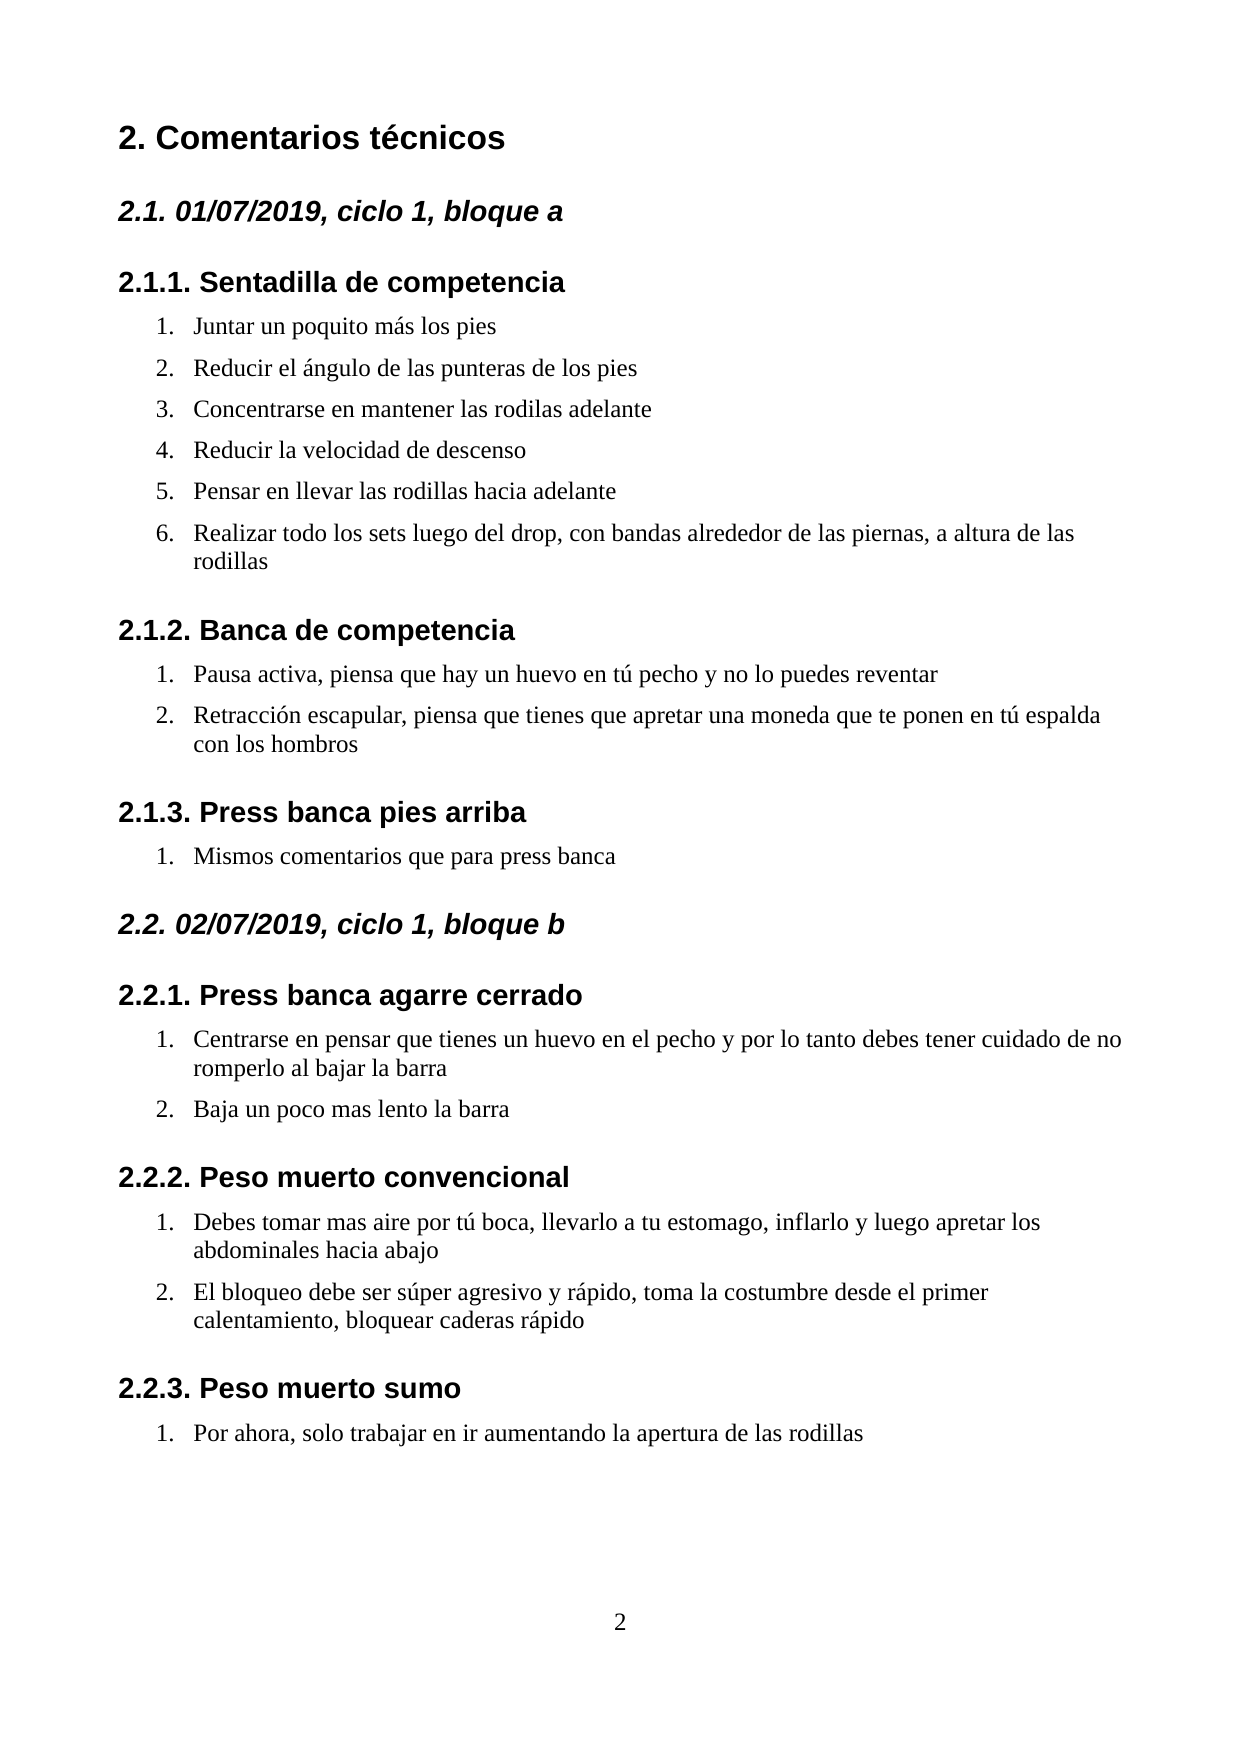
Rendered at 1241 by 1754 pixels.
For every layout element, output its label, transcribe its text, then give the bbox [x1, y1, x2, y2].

subtitle Peso muerto convencional [118, 1161, 1122, 1194]
subtitle Press banca pies arriba [118, 795, 1122, 828]
list Baja un poco mas lento la barra [156, 1094, 1122, 1123]
subtitle Banca de competencia [118, 613, 1122, 646]
list Concentrarse en mantener las rodilas adelante [156, 394, 1122, 423]
subtitle Press banca agarre cerrado [118, 978, 1122, 1012]
subtitle 02/07/2019, ciclo 1, bloque b [118, 907, 1122, 941]
list Centrarse en pensar que tienes un huevo en el pecho y por lo tanto debes tener cuidado de no romperlo al bajar la barra [156, 1024, 1122, 1082]
list Debes tomar mas aire por tú boca, llevarlo a tu estomago, inflarlo y luego apretar los abdominales hacia abajo [156, 1207, 1122, 1264]
list Por ahora, solo trabajar en ir aumentando la apertura de las rodillas [156, 1418, 1122, 1446]
list Retracción escapular, piensa que tienes que apretar una moneda que te ponen en tú espalda con los hombros [156, 700, 1122, 757]
list Mismos comentarios que para press banca [156, 841, 1122, 870]
list Realizar todo los sets luego del drop, con bandas alrededor de las piernas, a altura de las rodillas [156, 518, 1122, 575]
list Pensar en llevar las rodillas hacia adelante [156, 476, 1122, 505]
list Reducir la velocidad de descenso [156, 435, 1122, 464]
subtitle 01/07/2019, ciclo 1, bloque a [118, 194, 1122, 228]
list Pausa activa, piensa que hay un huevo en tú pecho y no lo puedes reventar [156, 659, 1122, 687]
subtitle Comentarios técnicos [118, 118, 1122, 157]
list El bloqueo debe ser súper agresivo y rápido, toma la costumbre desde el primer calentamiento, bloquear caderas rápido [156, 1277, 1122, 1334]
list Juntar un poquito más los pies [156, 311, 1122, 340]
subtitle Peso muerto sumo [118, 1372, 1122, 1405]
list Reducir el ángulo de las punteras de los pies [156, 353, 1122, 381]
subtitle Sentadilla de competencia [118, 265, 1122, 299]
